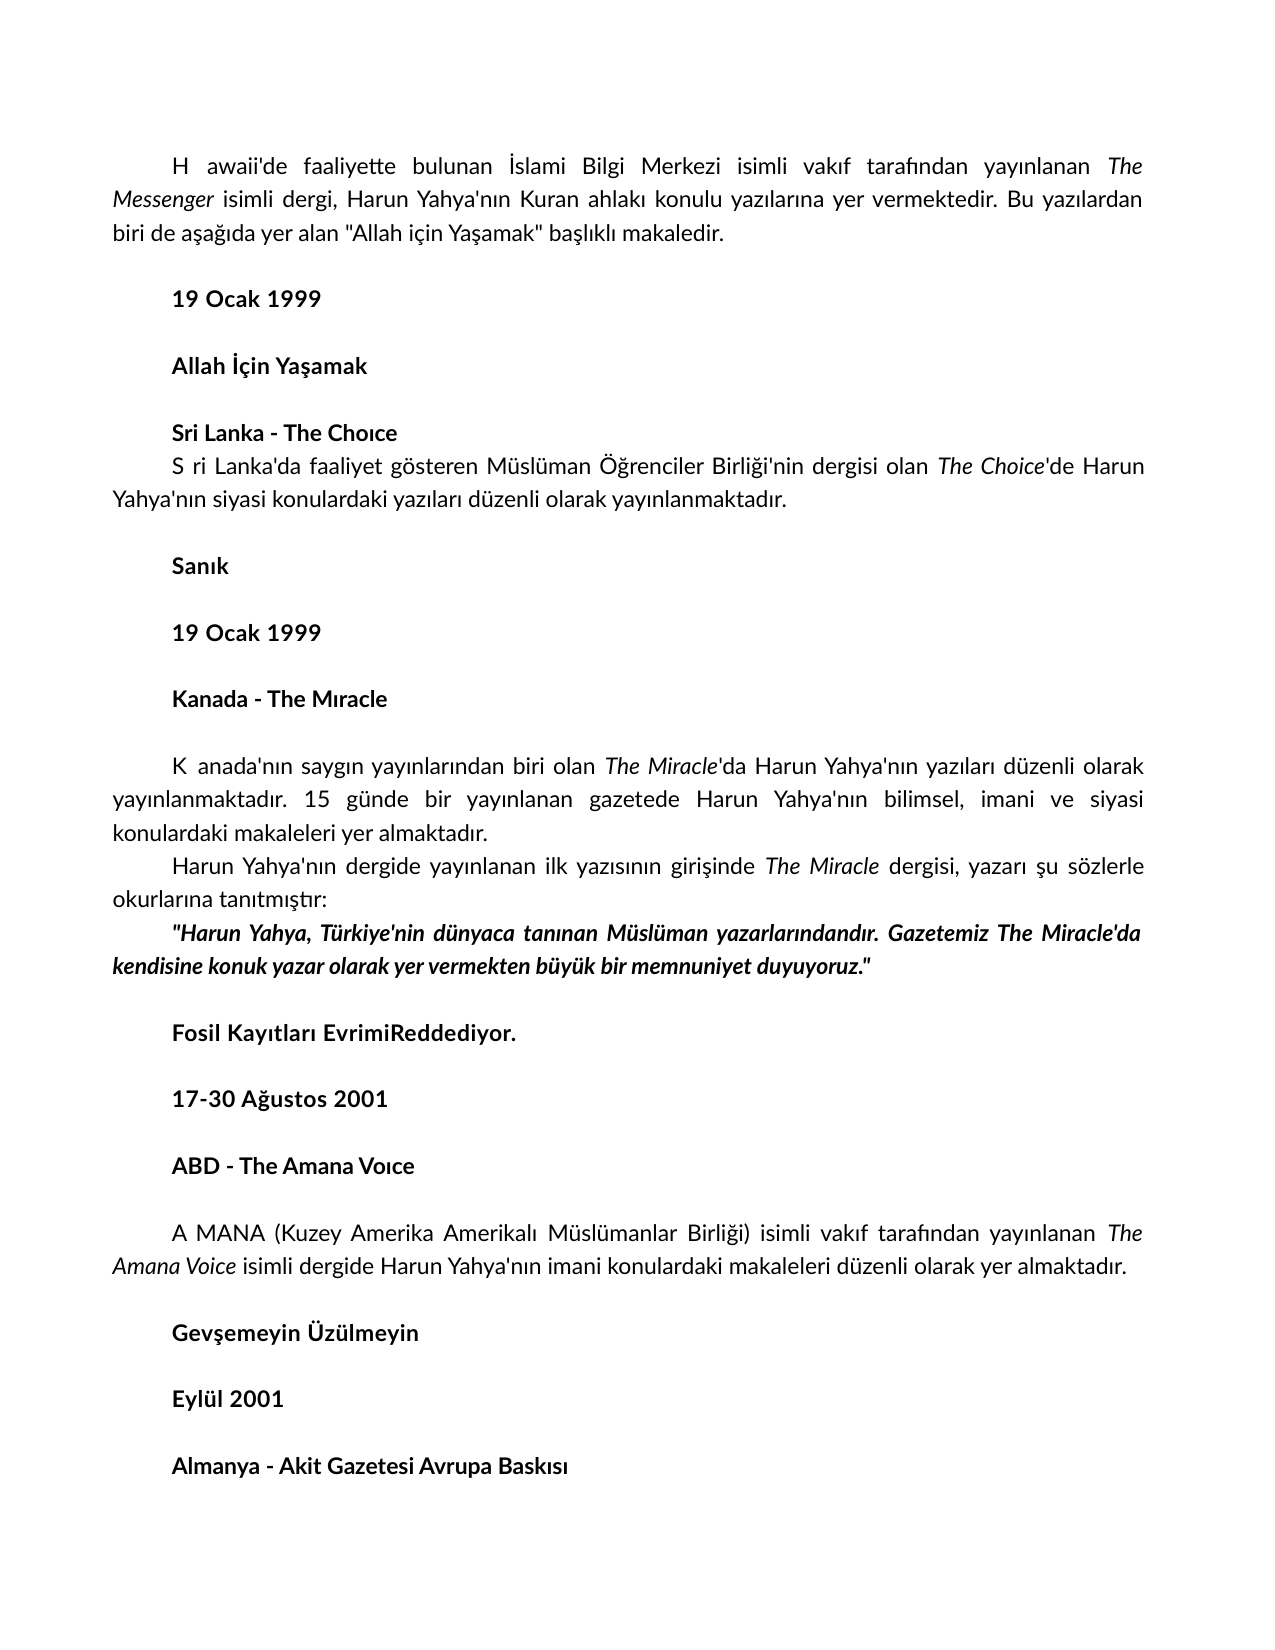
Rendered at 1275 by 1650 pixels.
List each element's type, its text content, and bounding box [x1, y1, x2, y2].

text "Harun Yahya, Türkiye'nin dünyaca tanınan Müslüman yazarlarındandır. Gazetemiz The Miracle'da kendisine konuk yazar olarak yer vermekten büyük bir memnuniyet duyuyoruz." [112, 914, 1145, 981]
text Sri Lanka - The Choıce [112, 414, 1145, 448]
text AMANA (Kuzey Amerika Amerikalı Müslümanlar Birliği) isimli vakıf tarafından yayınlanan The Amana Voice isimli dergide Harun Yahya'nın imani konulardaki makaleleri düzenli olarak yer almaktadır. [112, 1214, 1145, 1281]
text Sri Lanka'da faaliyet gösteren Müslüman Öğrenciler Birliği'nin dergisi olan The Choice'de Harun Yahya'nın siyasi konulardaki yazıları düzenli olarak yayınlanmaktadır. [112, 448, 1145, 514]
text Eylül 2001 [112, 1381, 1145, 1414]
text Sanık [112, 548, 1145, 581]
text Almanya - Akit Gazetesi Avrupa Baskısı [112, 1448, 1145, 1481]
text 17-30 Ağustos 2001 [112, 1081, 1145, 1114]
text Hawaii'de faaliyette bulunan İslami Bilgi Merkezi isimli vakıf tarafından yayınlanan The Messenger isimli dergi, Harun Yahya'nın Kuran ahlakı konulu yazılarına yer vermektedir. Bu yazılardan biri de aşağıda yer alan "Allah için Yaşamak" başlıklı makaledir. [112, 148, 1145, 248]
text 19 Ocak 1999 [112, 614, 1145, 648]
text Fosil Kayıtları EvrimiReddediyor. [112, 1014, 1145, 1048]
text Gevşemeyin Üzülmeyin [112, 1314, 1145, 1348]
text ABD - The Amana Voıce [112, 1148, 1145, 1181]
text Kanada - The Mıracle [112, 681, 1145, 714]
text Allah İçin Yaşamak [112, 348, 1145, 381]
text Harun Yahya'nın dergide yayınlanan ilk yazısının girişinde The Miracle dergisi, yazarı şu sözlerle okurlarına tanıtmıştır: [112, 848, 1145, 914]
text Kanada'nın saygın yayınlarından biri olan The Miracle'da Harun Yahya'nın yazıları düzenli olarak yayınlanmaktadır. 15 günde bir yayınlanan gazetede Harun Yahya'nın bilimsel, imani ve siyasi konulardaki makaleleri yer almaktadır. [112, 748, 1145, 848]
text 19 Ocak 1999 [112, 281, 1145, 314]
